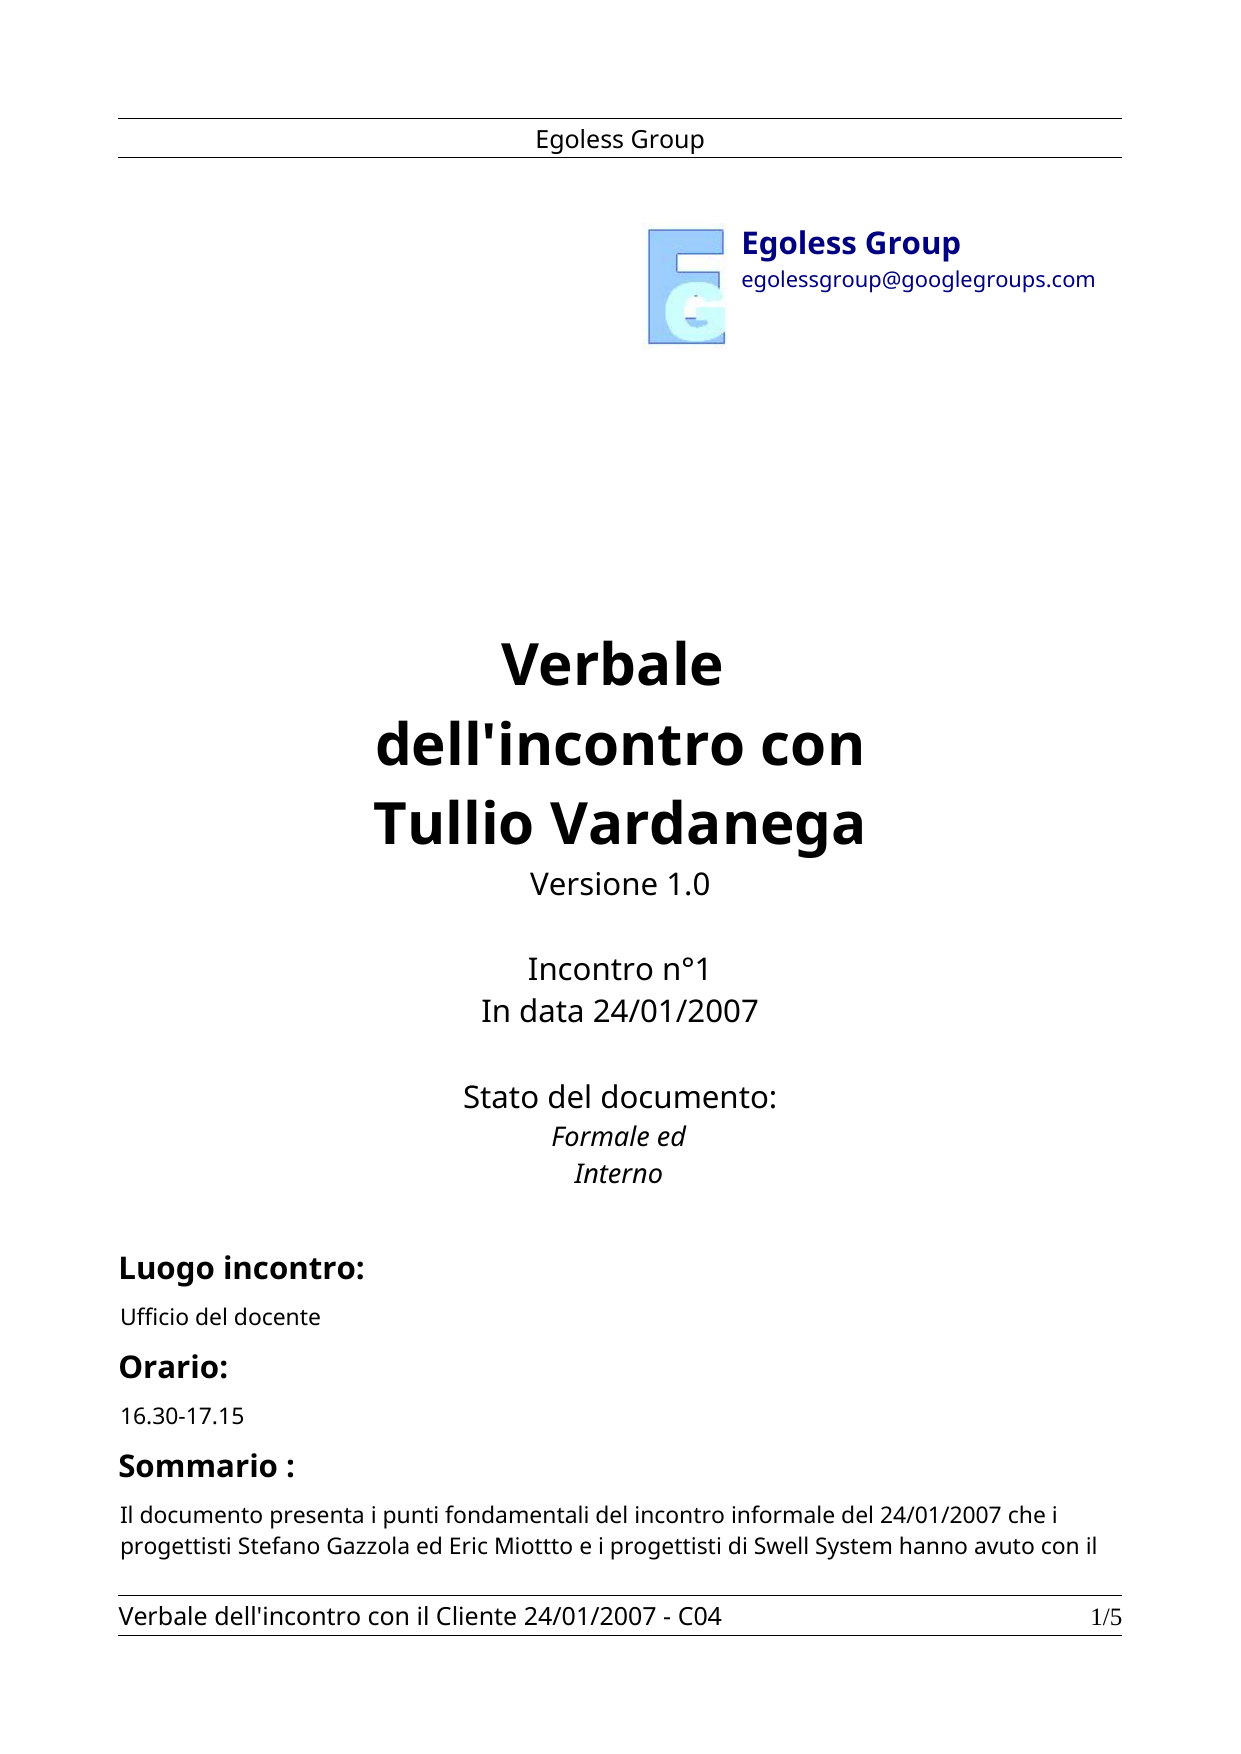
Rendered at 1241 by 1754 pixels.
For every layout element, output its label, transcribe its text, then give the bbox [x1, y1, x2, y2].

text Verbale [118, 623, 1122, 703]
text Versione 1.0 [118, 862, 1122, 904]
text Incontro n°1 [118, 947, 1122, 989]
text Il documento presenta i punti fondamentali del incontro informale del 24/01/2007 che i progettisti Stefano Gazzola ed Eric Miottto e i progettisti di Swell System hanno avuto con il [120, 1499, 1122, 1561]
text Tullio Vardanega [118, 782, 1122, 862]
table_header Egoless Group egolessgroup@googlegroups.com [735, 216, 1122, 385]
text Orario: [118, 1345, 1122, 1388]
text Ufficio del docente [120, 1301, 1122, 1332]
text Formale ed [118, 1117, 1122, 1154]
text Stato del documento: [118, 1075, 1122, 1117]
text dell'incontro con [118, 703, 1122, 782]
table_header [118, 216, 735, 385]
text Sommario : [118, 1444, 1122, 1486]
text Interno [118, 1154, 1122, 1191]
text 16.30-17.15 [120, 1400, 1122, 1431]
text In data 24/01/2007 [118, 989, 1122, 1032]
text Luogo incontro: [118, 1246, 1122, 1289]
picture [642, 223, 733, 352]
